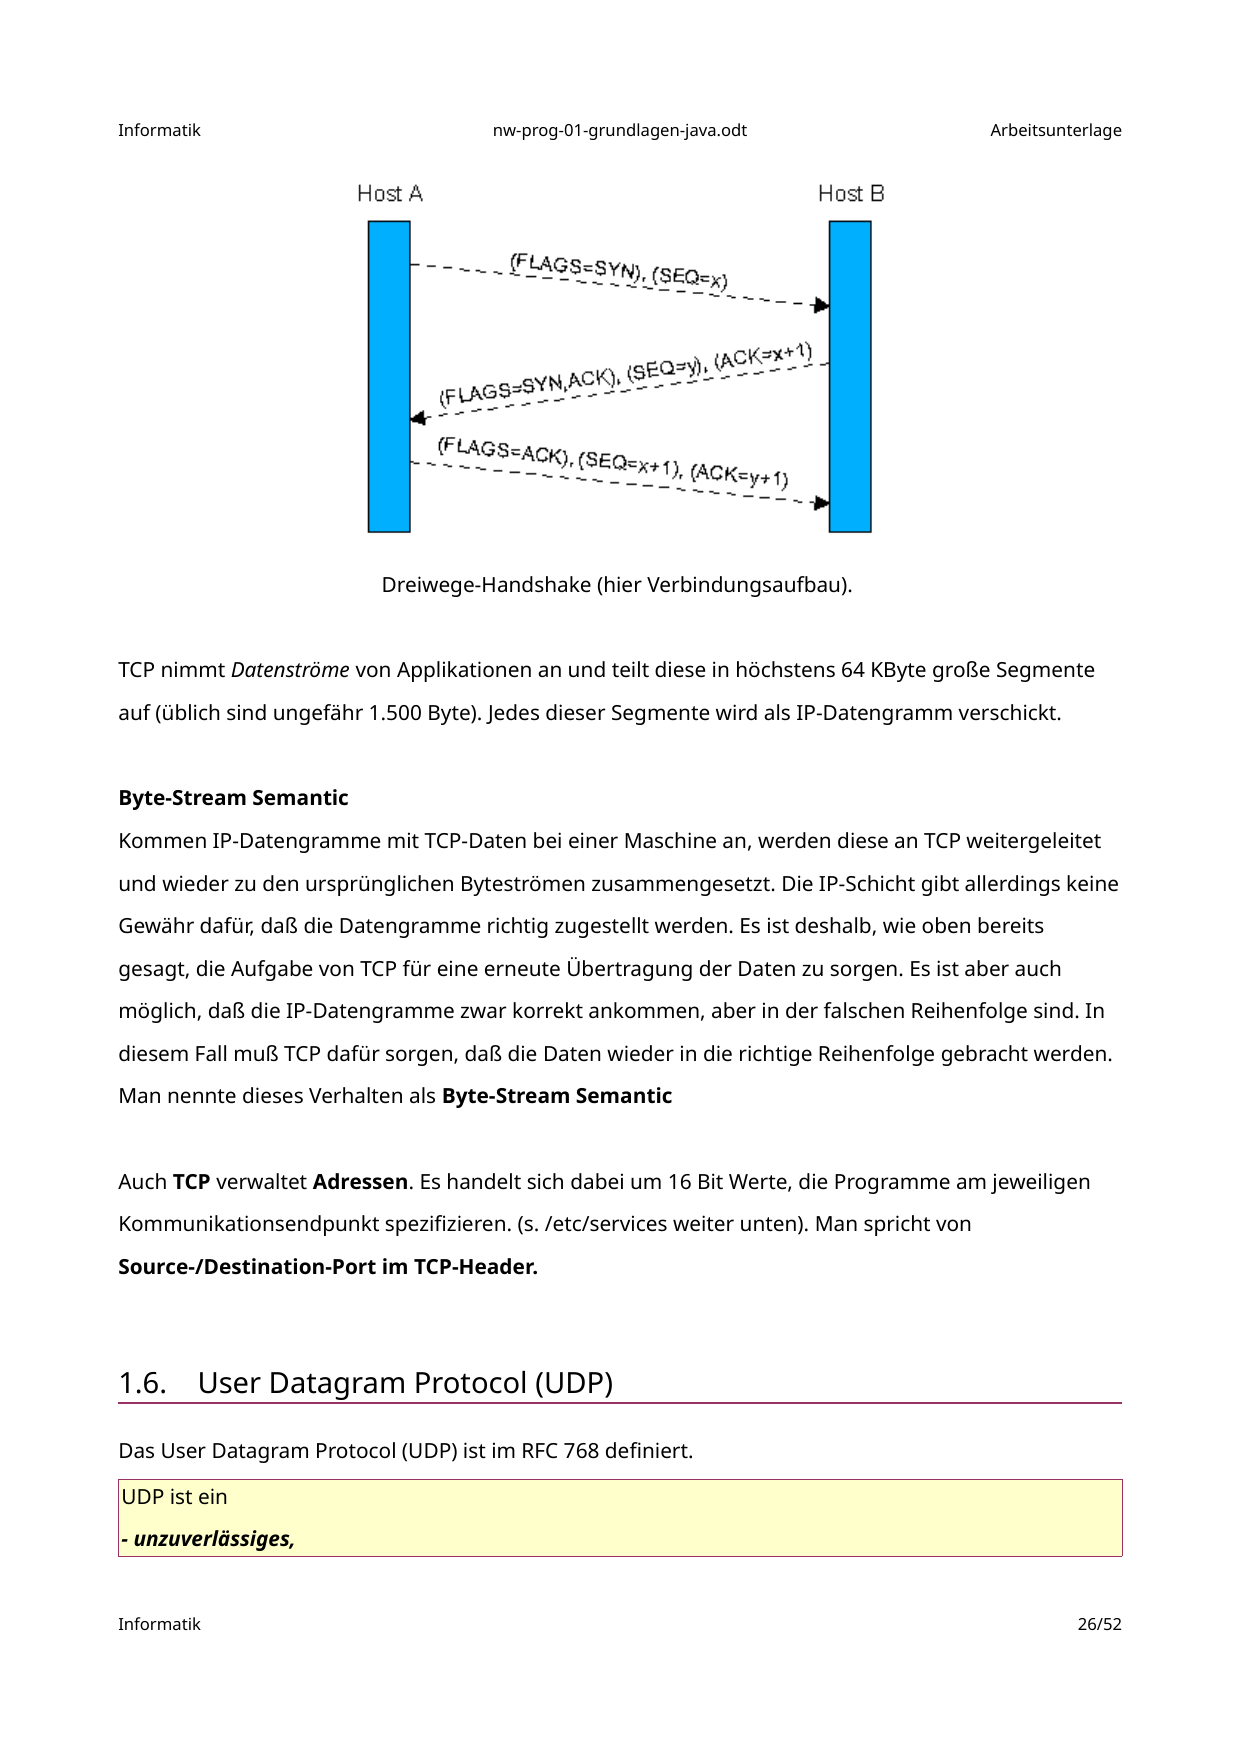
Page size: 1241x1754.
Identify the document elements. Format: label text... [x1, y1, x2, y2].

text UDP ist ein [119, 1480, 1122, 1510]
text Dreiwege-Handshake (hier Verbindungsaufbau). [118, 170, 1122, 599]
picture [340, 179, 900, 548]
text - unzuverlässiges, [119, 1522, 1122, 1556]
text TCP nimmt Datenströme von Applikationen an und teilt diese in höchstens 64 KByte große Segmente auf (üblich sind ungefähr 1.500 Byte). Jedes dieser Segmente wird als IP-Datengramm verschickt. [118, 656, 1122, 727]
subtitle User Datagram Protocol (UDP) [118, 1362, 1122, 1402]
text Byte-Stream Semantic [118, 783, 1122, 812]
text Kommen IP-Datengramme mit TCP-Daten bei einer Maschine an, werden diese an TCP weitergeleitet und wieder zu den ursprünglichen Byteströmen zusammengesetzt. Die IP-Schicht gibt allerdings keine Gewähr dafür, daß die Datengramme richtig zugestellt werden. Es ist deshalb, wie oben bereits gesagt, die Aufgabe von TCP für eine erneute Übertragung der Daten zu sorgen. Es ist aber auch möglich, daß die IP-Datengramme zwar korrekt ankommen, aber in der falschen Reihenfolge sind. In diesem Fall muß TCP dafür sorgen, daß die Daten wieder in die richtige Reihenfolge gebracht werden. Man nennte dieses Verhalten als Byte-Stream Semantic [118, 826, 1122, 1110]
text Das User Datagram Protocol (UDP) ist im RFC 768 definiert. [118, 1436, 1122, 1465]
text Auch TCP verwaltet Adressen. Es handelt sich dabei um 16 Bit Werte, die Programme am jeweiligen Kommunikationsendpunkt spezifizieren. (s. /etc/services weiter unten). Man spricht von Source-/Destination-Port im TCP-Header. [118, 1167, 1122, 1281]
